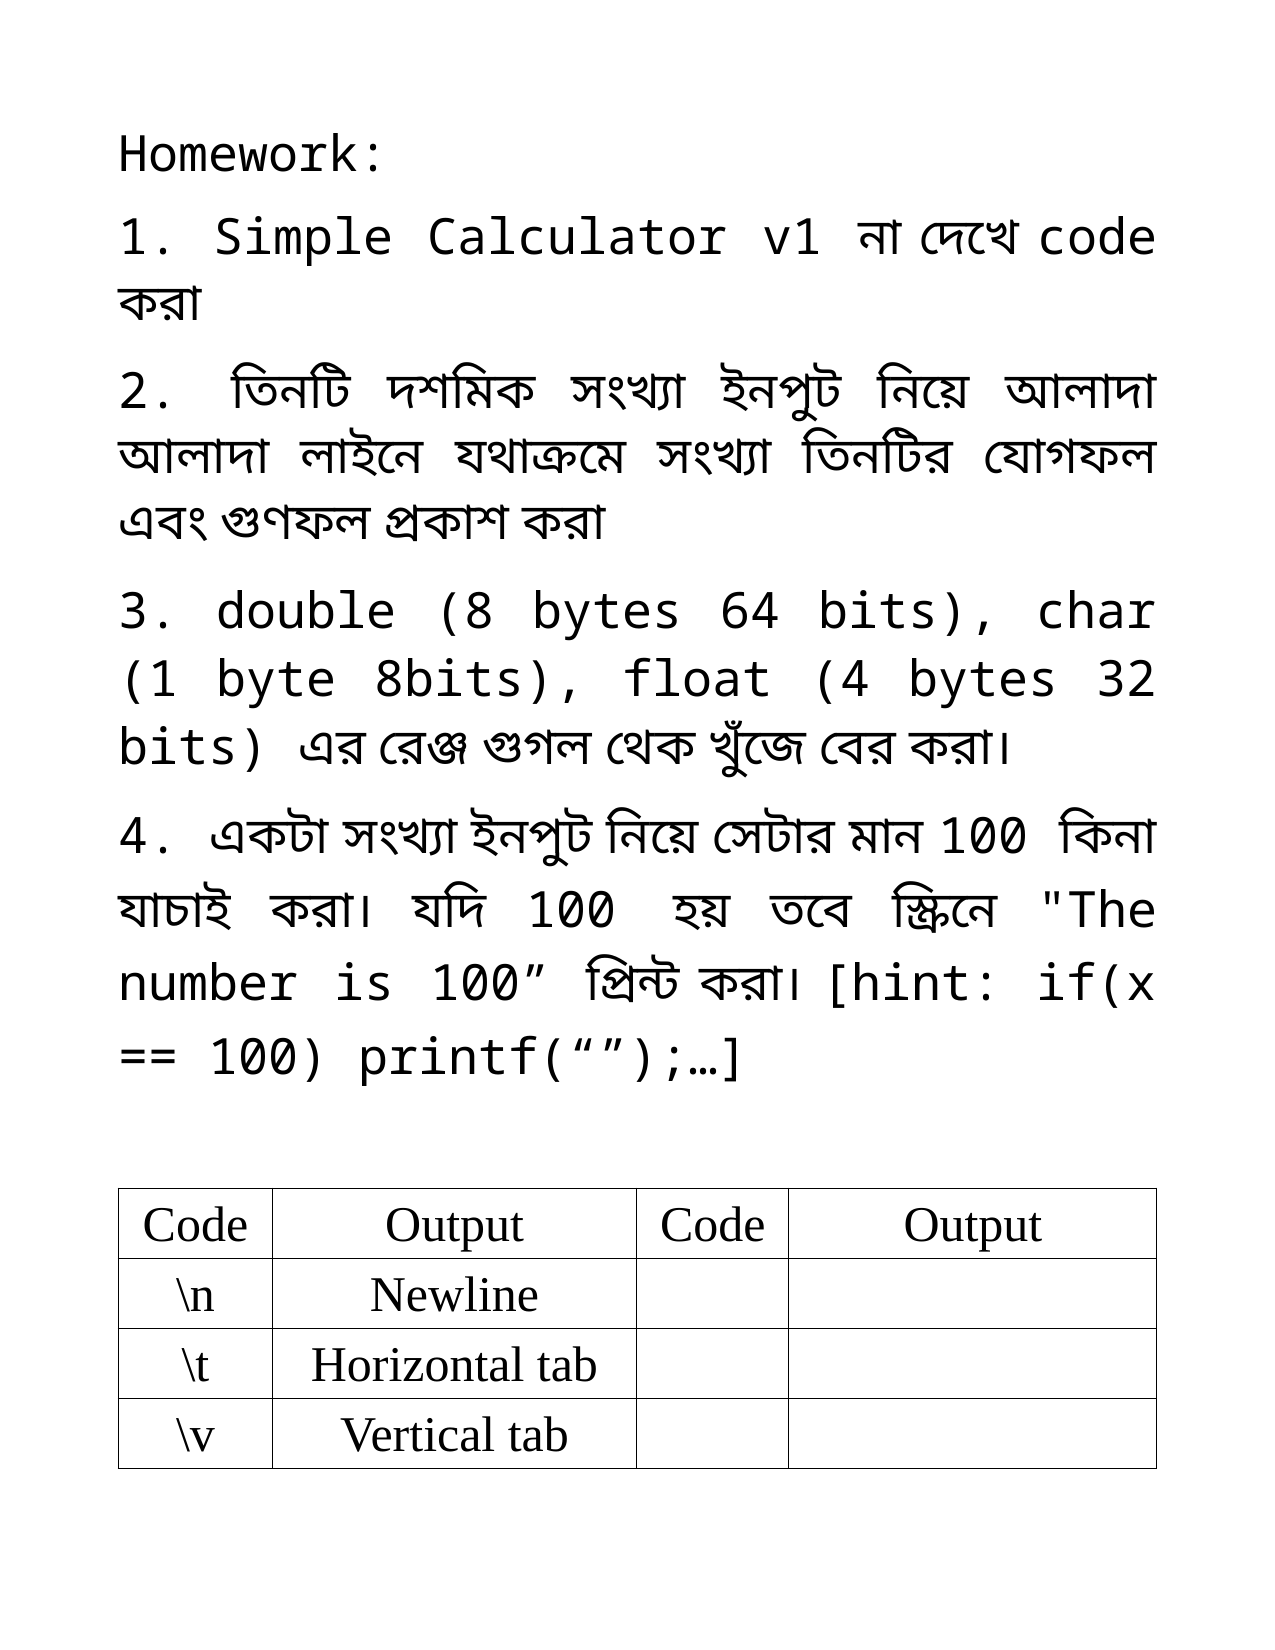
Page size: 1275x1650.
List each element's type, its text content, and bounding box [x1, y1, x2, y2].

table_cell Vertical tab [273, 1399, 636, 1467]
table_cell Newline [273, 1259, 636, 1327]
table_header Code [637, 1189, 788, 1257]
table_cell [789, 1259, 1156, 1327]
table_cell \v [119, 1399, 272, 1467]
table_cell [789, 1399, 1156, 1467]
table_cell [637, 1399, 788, 1467]
table_cell Horizontal tab [273, 1329, 636, 1397]
text 4. একটা সংখ্যা ইনপুট নিয়ে সেটার মান 100 কিনা যাচাই করা। যদি 100 হয় তবে স্ক্রিনে "The number is 100” প্রিন্ট করা। [hint: if(x == 100) printf(“”);…] [118, 800, 1157, 1089]
table_cell \t [119, 1329, 272, 1397]
text 2. তিনটি দশমিক সংখ্যা ইনপুট নিয়ে আলাদা আলাদা লাইনে যথাক্রমে সংখ্যা তিনটির যোগফল এবং গুণফল প্রকাশ করা [118, 355, 1157, 559]
table_cell [789, 1329, 1156, 1397]
text 1. Simple Calculator v1 না দেখে code করা [118, 201, 1157, 340]
table_cell [637, 1329, 788, 1397]
table_header Output [789, 1189, 1156, 1257]
text 3. double (8 bytes 64 bits), char (1 byte 8bits), float (4 bytes 32 bits) এর রেঞ্জ গুগল থেক খুঁজে বের করা। [118, 574, 1157, 785]
table_cell \n [119, 1259, 272, 1327]
text Homework: [118, 118, 1157, 186]
table_header Output [273, 1189, 636, 1257]
table_header Code [119, 1189, 272, 1257]
table_cell [637, 1259, 788, 1327]
